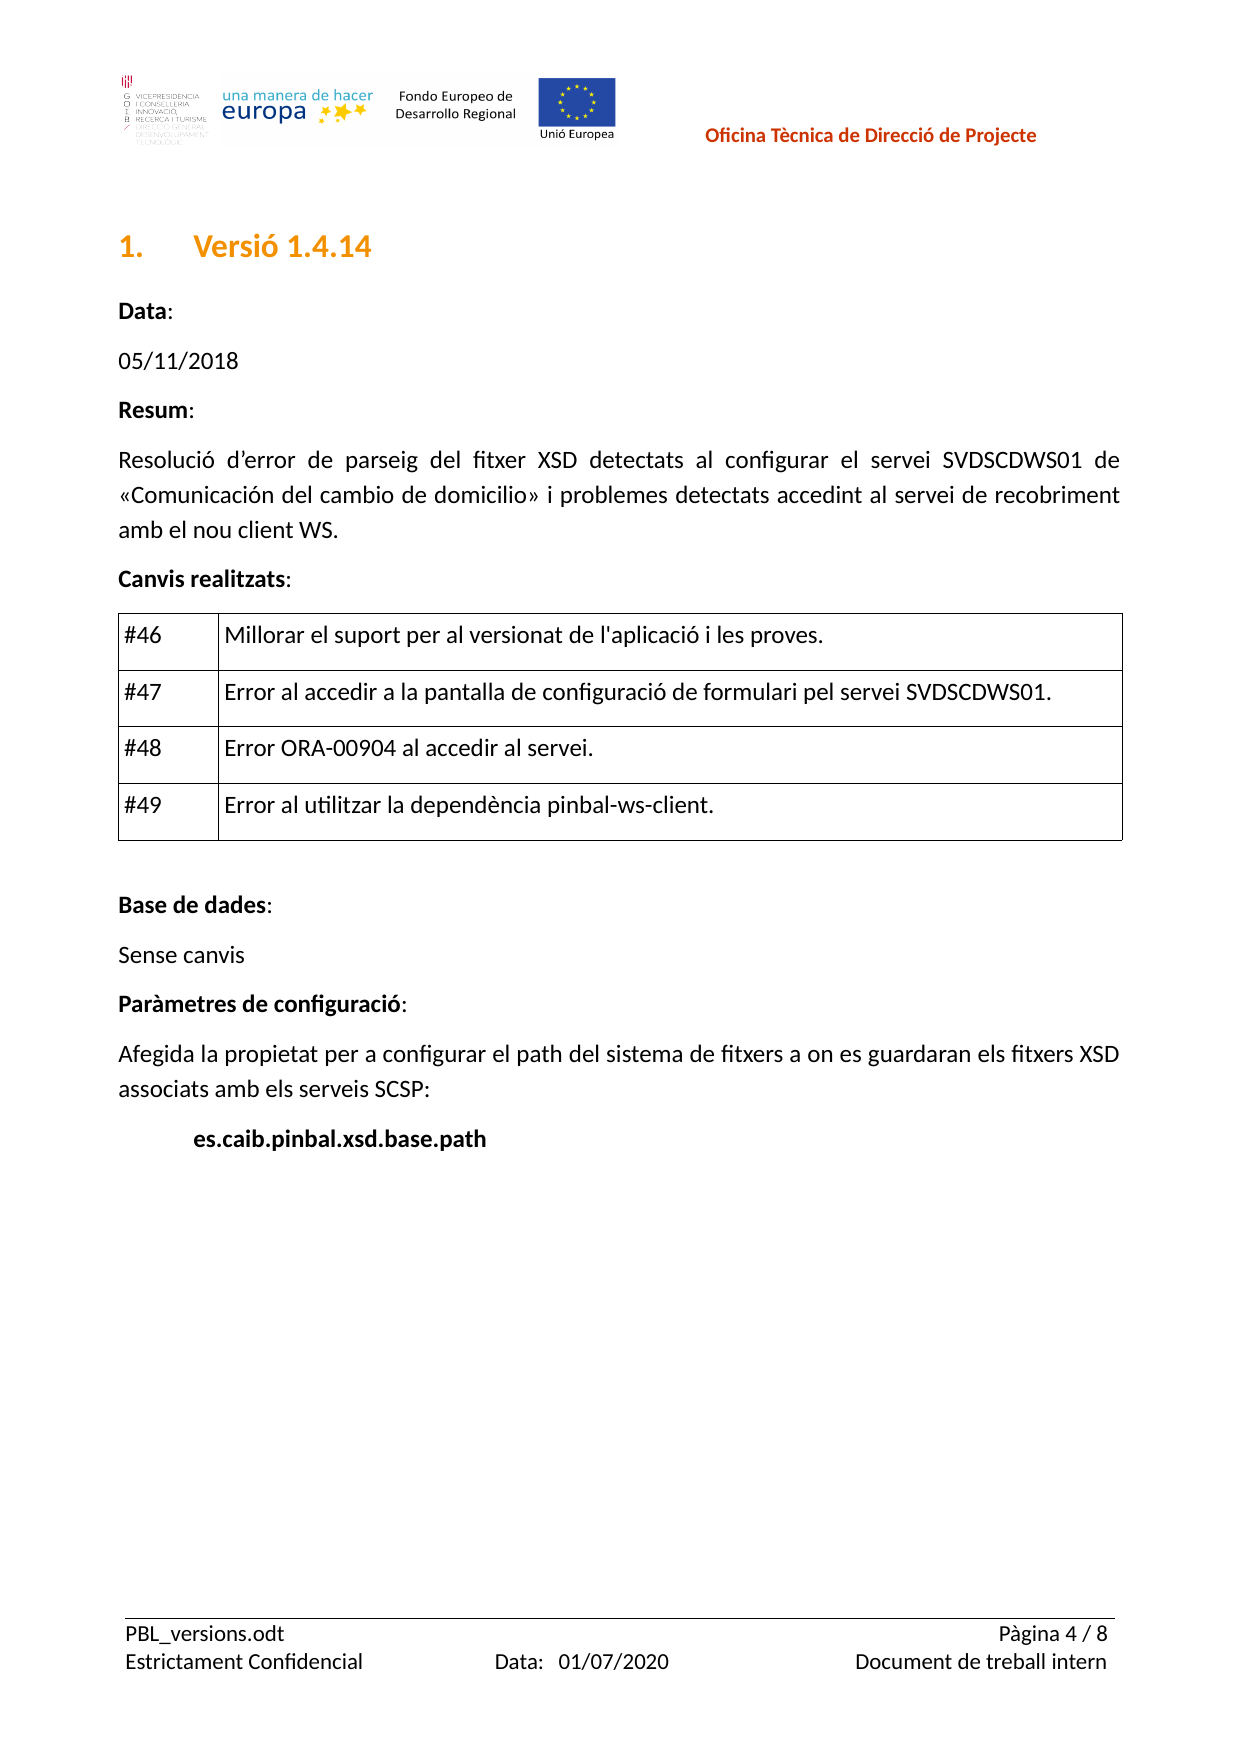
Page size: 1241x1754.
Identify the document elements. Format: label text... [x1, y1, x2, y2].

text Canvis realitzats: [118, 563, 1122, 594]
text Paràmetres de configuració: [118, 989, 1122, 1019]
table_cell Error al accedir a la pantalla de configuració de formulari pel servei SVDSCDWS01. [219, 671, 1122, 726]
table_header Millorar el suport per al versionat de l'aplicació i les proves. [219, 614, 1122, 670]
table_cell #48 [119, 727, 218, 783]
text es.caib.pinbal.xsd.base.path [118, 1123, 1122, 1153]
picture [219, 73, 621, 147]
table_header #46 [119, 614, 218, 670]
table_cell #47 [119, 671, 218, 726]
table_cell Error ORA-00904 al accedir al servei. [219, 727, 1122, 783]
text Data: [118, 295, 1122, 326]
text 05/11/2018 [118, 345, 1122, 375]
table_cell #49 [119, 784, 218, 840]
subtitle Versió 1.4.14 [118, 225, 1122, 266]
text Afegida la propietat per a configurar el path del sistema de fitxers a on es guardaran els fitxers XSD associats amb els serveis SCSP: [118, 1038, 1122, 1104]
picture [118, 73, 213, 147]
text Base de dades: [118, 889, 1122, 920]
table_cell Error al utilitzar la dependència pinbal-ws-client. [219, 784, 1122, 840]
text Sense canvis [118, 939, 1122, 969]
text Resolució d’error de parseig del fitxer XSD detectats al configurar el servei SVDSCDWS01 de «Comunicación del cambio de domicilio» i problemes detectats accedint al servei de recobriment amb el nou client WS. [118, 444, 1122, 544]
text Resum: [118, 394, 1122, 425]
